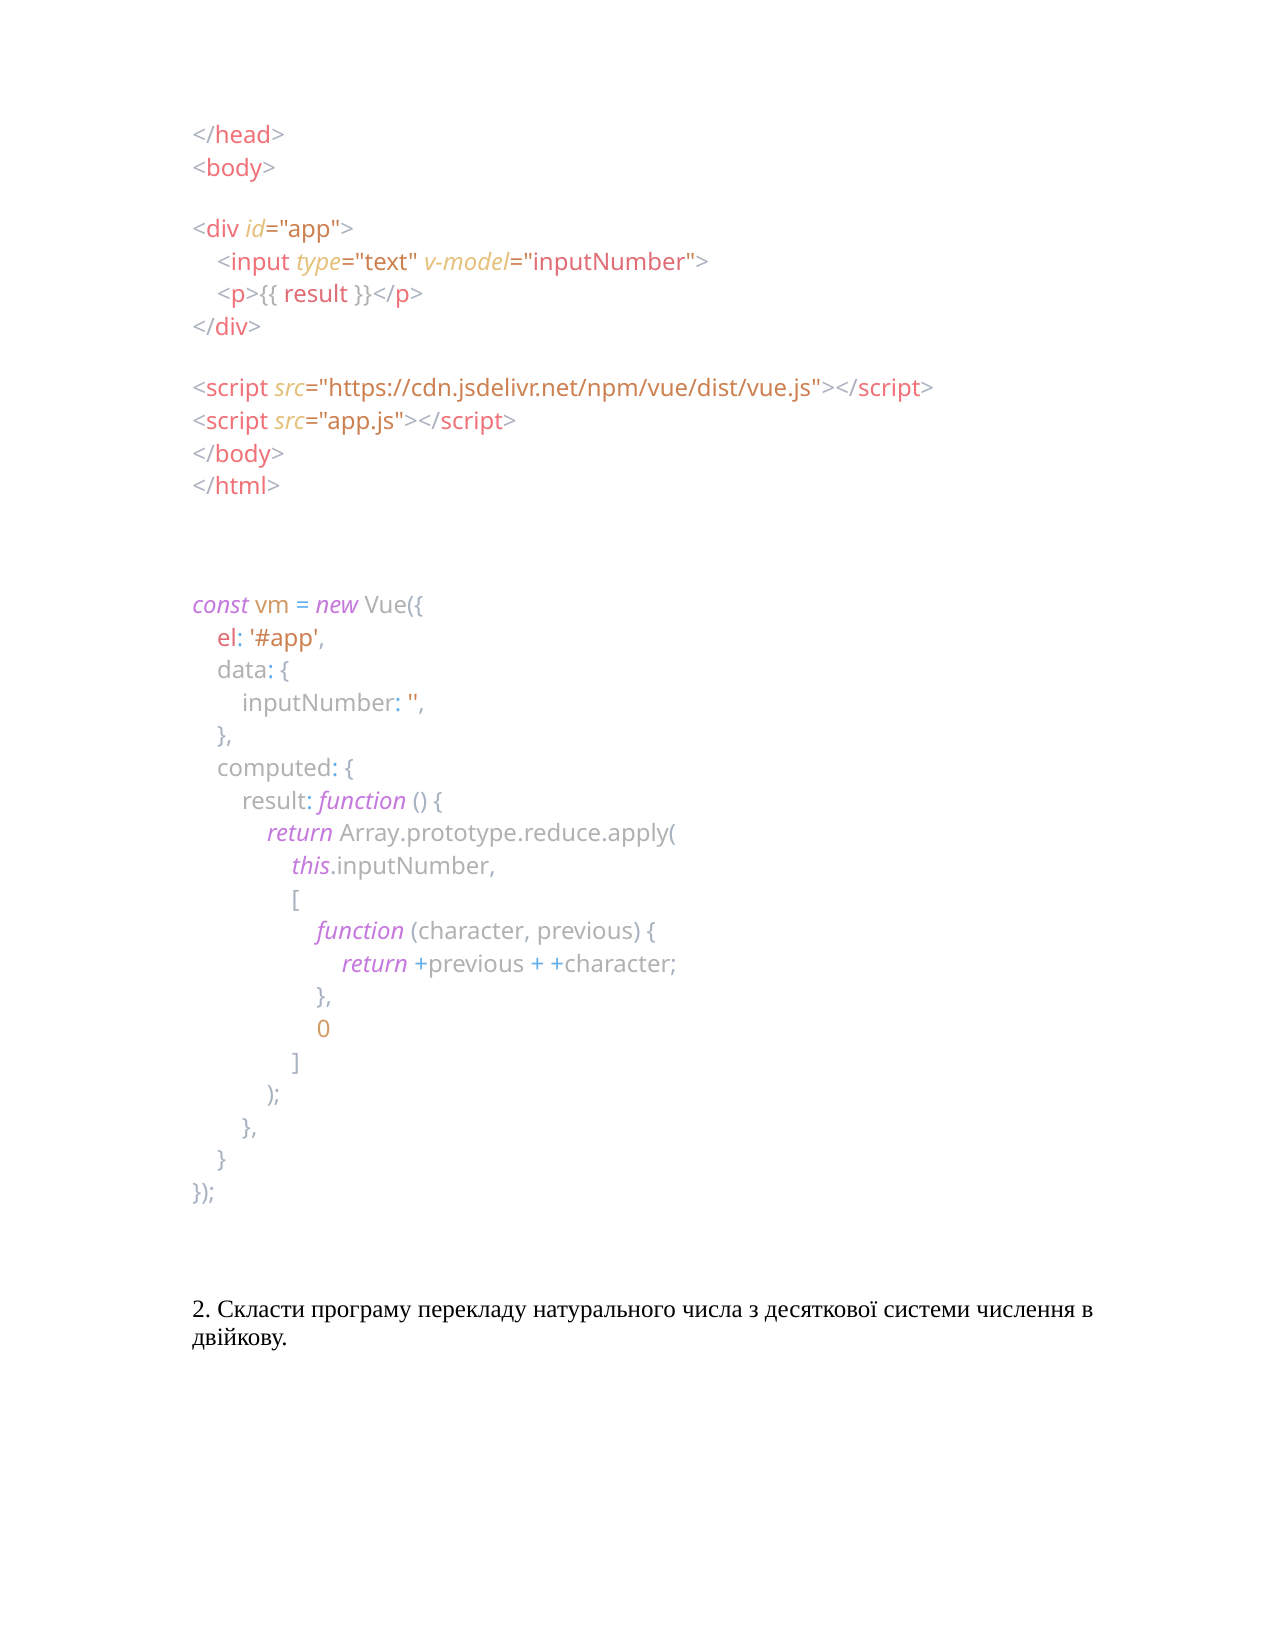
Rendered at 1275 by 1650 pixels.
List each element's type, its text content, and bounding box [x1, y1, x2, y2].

text 2. Скласти програму перекладу натурального числа з десяткової системи числення в двійкову. [192, 1294, 1157, 1351]
text const vm = new Vue({ el: '#app', data: { inputNumber: '', }, computed: { result: function () { return Array.prototype.reduce.apply( this.inputNumber, [ function (character, previous) { return +previous + +character; }, 0 ] ); }, } }); [192, 588, 1157, 1236]
text </head> <body> <div id="app"> <input type="text" v-model="inputNumber"> <p>{{ result }}</p> </div> <script src="https://cdn.jsdelivr.net/npm/vue/dist/vue.js"></script> <script src="app.js"></script> </body> </html> [192, 118, 1157, 502]
